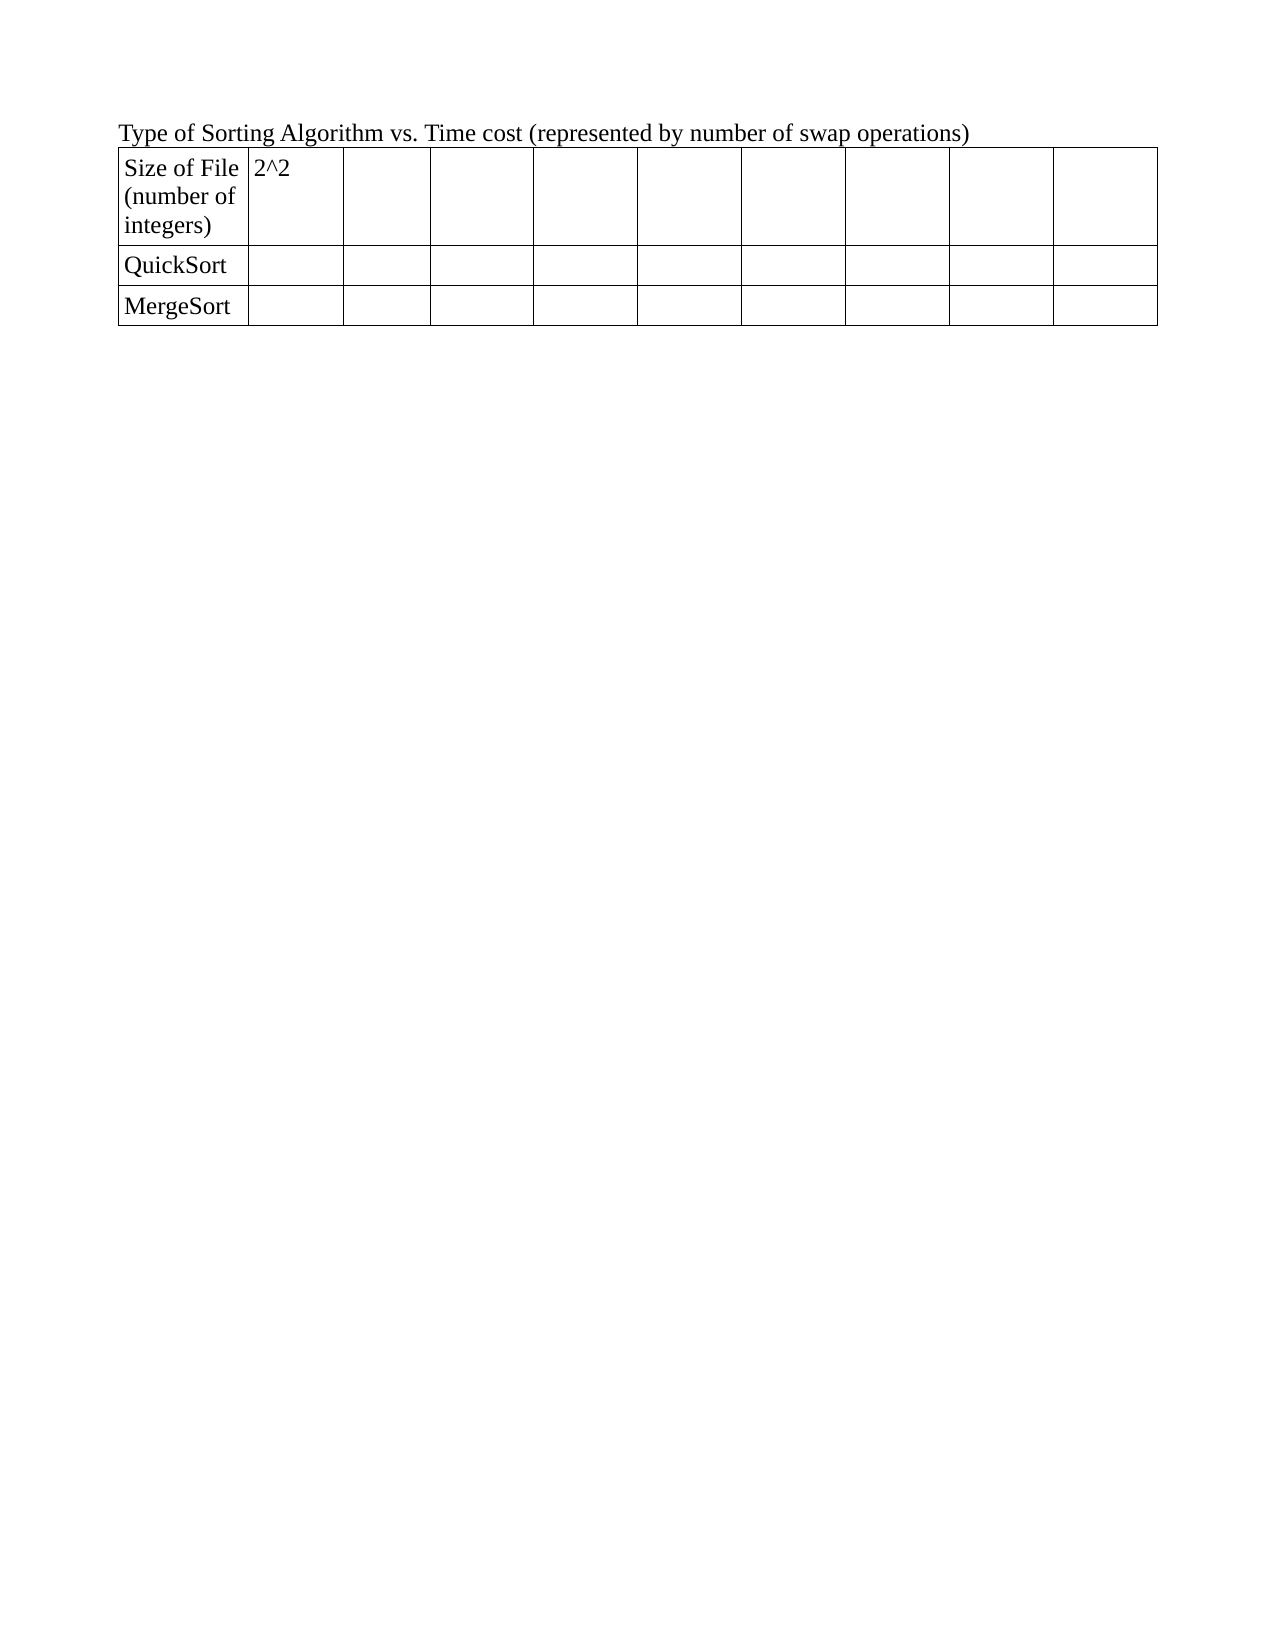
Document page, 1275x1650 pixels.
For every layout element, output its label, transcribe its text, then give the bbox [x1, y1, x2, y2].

table_cell [249, 246, 343, 285]
table_header [534, 148, 637, 245]
table_cell [534, 246, 637, 285]
table_cell MergeSort [119, 286, 248, 325]
table_cell [344, 286, 430, 325]
table_header [1054, 148, 1157, 245]
table_header [431, 148, 533, 245]
table_cell [344, 246, 430, 285]
table_header 2^2 [249, 148, 343, 245]
table_header [950, 148, 1053, 245]
table_header [344, 148, 430, 245]
table_cell [950, 246, 1053, 285]
table_cell [950, 286, 1053, 325]
table_cell [431, 286, 533, 325]
table_cell [742, 286, 845, 325]
table_cell [1054, 246, 1157, 285]
table_cell [1054, 286, 1157, 325]
table_cell [638, 246, 741, 285]
table_cell QuickSort [119, 246, 248, 285]
table_header Size of File (number of integers) [119, 148, 248, 245]
table_header [638, 148, 741, 245]
table_header [846, 148, 949, 245]
table_cell [742, 246, 845, 285]
table_cell [846, 246, 949, 285]
table_cell [534, 286, 637, 325]
table_header [742, 148, 845, 245]
table_cell [846, 286, 949, 325]
table_cell [638, 286, 741, 325]
text Type of Sorting Algorithm vs. Time cost (represented by number of swap operations) [118, 118, 1157, 147]
table_cell [431, 246, 533, 285]
table_cell [249, 286, 343, 325]
